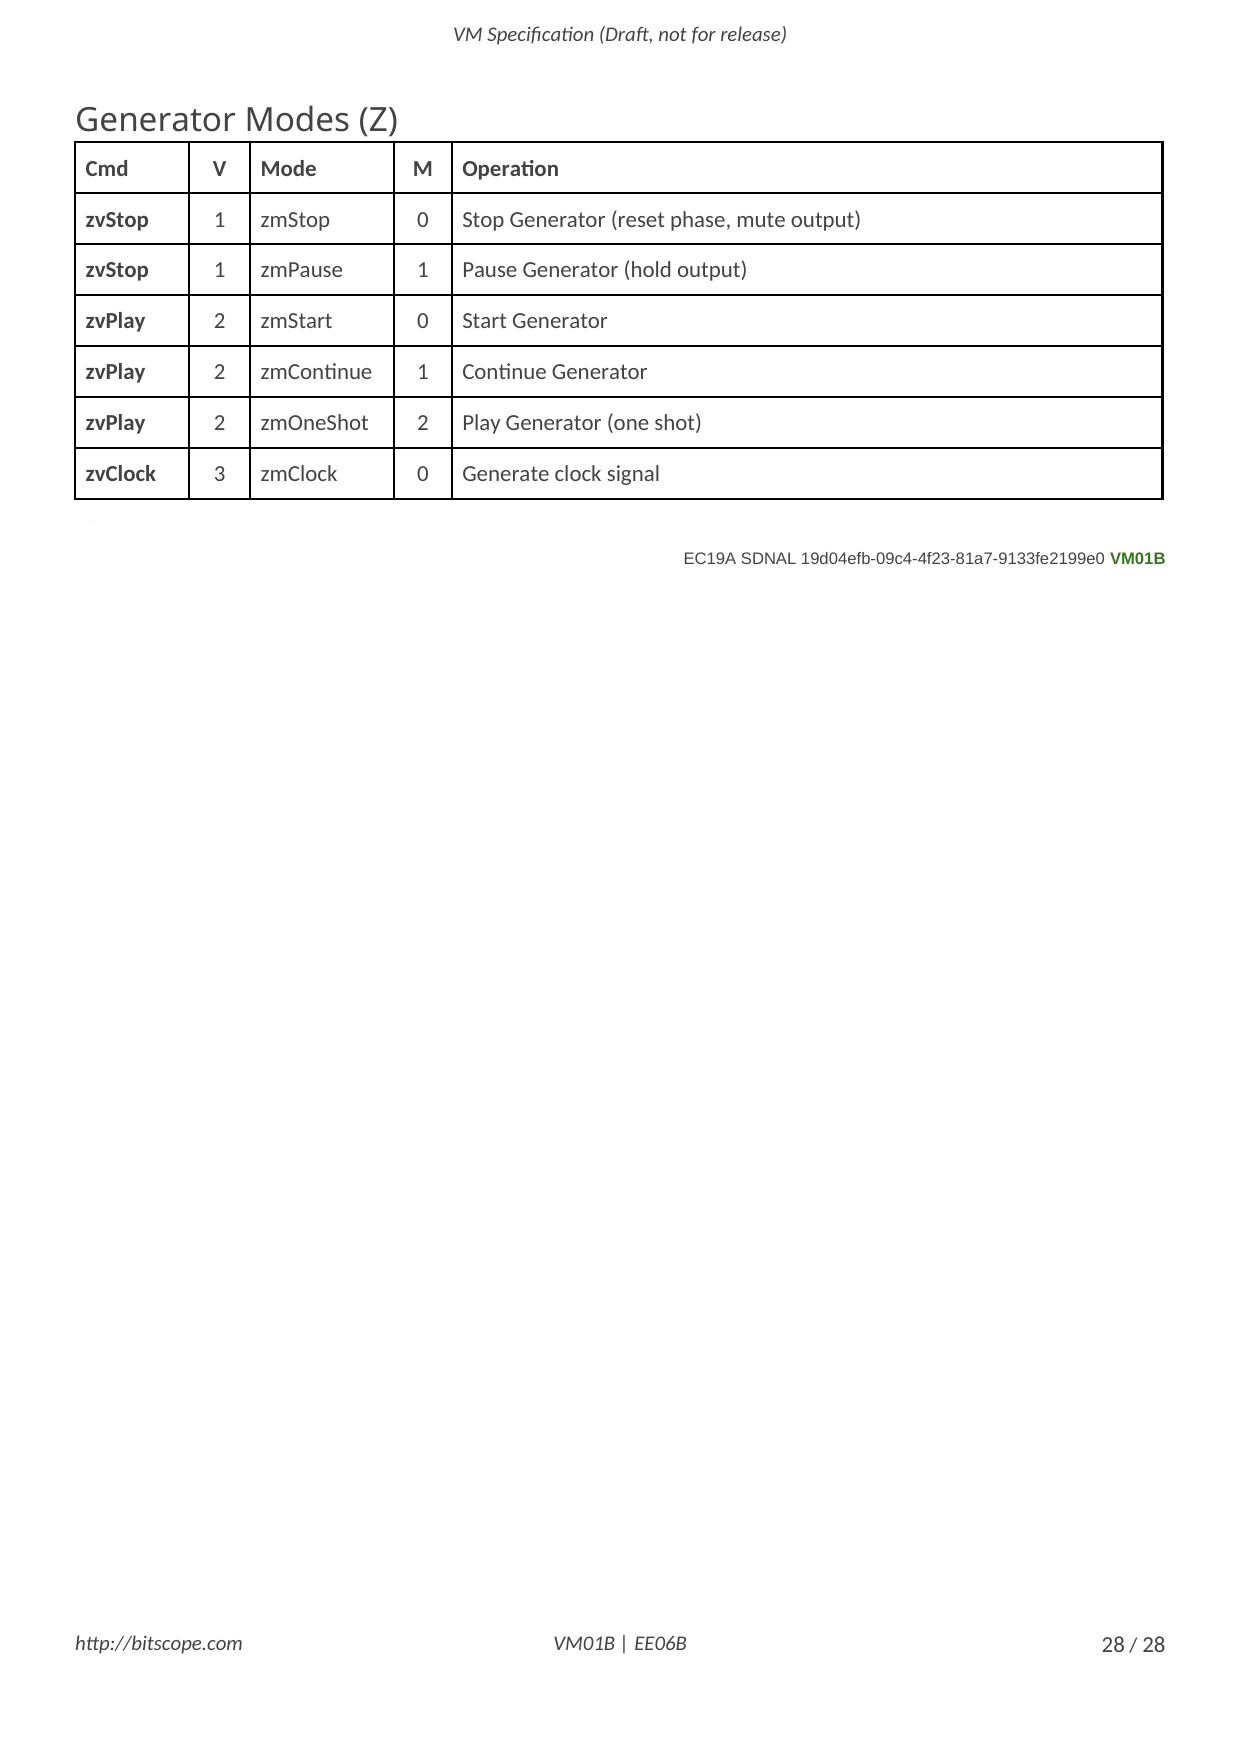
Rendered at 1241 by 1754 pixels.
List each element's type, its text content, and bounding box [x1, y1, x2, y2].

table_header Mode [251, 143, 393, 192]
table_cell Generate clock signal [453, 449, 1161, 498]
table_cell Play Generator (one shot) [453, 398, 1161, 447]
table_cell Stop Generator (reset phase, mute output) [453, 194, 1161, 243]
table_cell 0 [395, 194, 451, 243]
table_cell zmStop [251, 194, 393, 243]
table_cell 1 [395, 347, 451, 396]
table_cell 2 [395, 398, 451, 447]
table_cell 1 [190, 245, 249, 294]
subtitle Generator Modes (Z) [75, 96, 1165, 141]
table_cell zvClock [76, 449, 188, 498]
table_cell Start Generator [453, 296, 1161, 345]
text EC19A SDNAL 19d04efb-09c4-4f23-81a7-9133fe2199e0 VM01B [75, 549, 1165, 568]
table_cell zvStop [76, 194, 188, 243]
table_cell zmOneShot [251, 398, 393, 447]
table_cell 2 [190, 296, 249, 345]
table_cell zmStart [251, 296, 393, 345]
table_cell 2 [190, 398, 249, 447]
table_cell 1 [190, 194, 249, 243]
table_header V [190, 143, 249, 192]
table_header Operation [453, 143, 1161, 192]
table_cell 2 [190, 347, 249, 396]
table_header M [395, 143, 451, 192]
table_cell zvPlay [76, 347, 188, 396]
table_cell zmContinue [251, 347, 393, 396]
table_cell zvStop [76, 245, 188, 294]
table_cell 3 [190, 449, 249, 498]
table_cell zmPause [251, 245, 393, 294]
table_cell 1 [395, 245, 451, 294]
table_cell zvPlay [76, 296, 188, 345]
table_cell zmClock [251, 449, 393, 498]
table_cell 0 [395, 296, 451, 345]
table_cell zvPlay [76, 398, 188, 447]
table_cell 0 [395, 449, 451, 498]
table_cell Continue Generator [453, 347, 1161, 396]
table_header Cmd [76, 143, 188, 192]
table_cell Pause Generator (hold output) [453, 245, 1161, 294]
